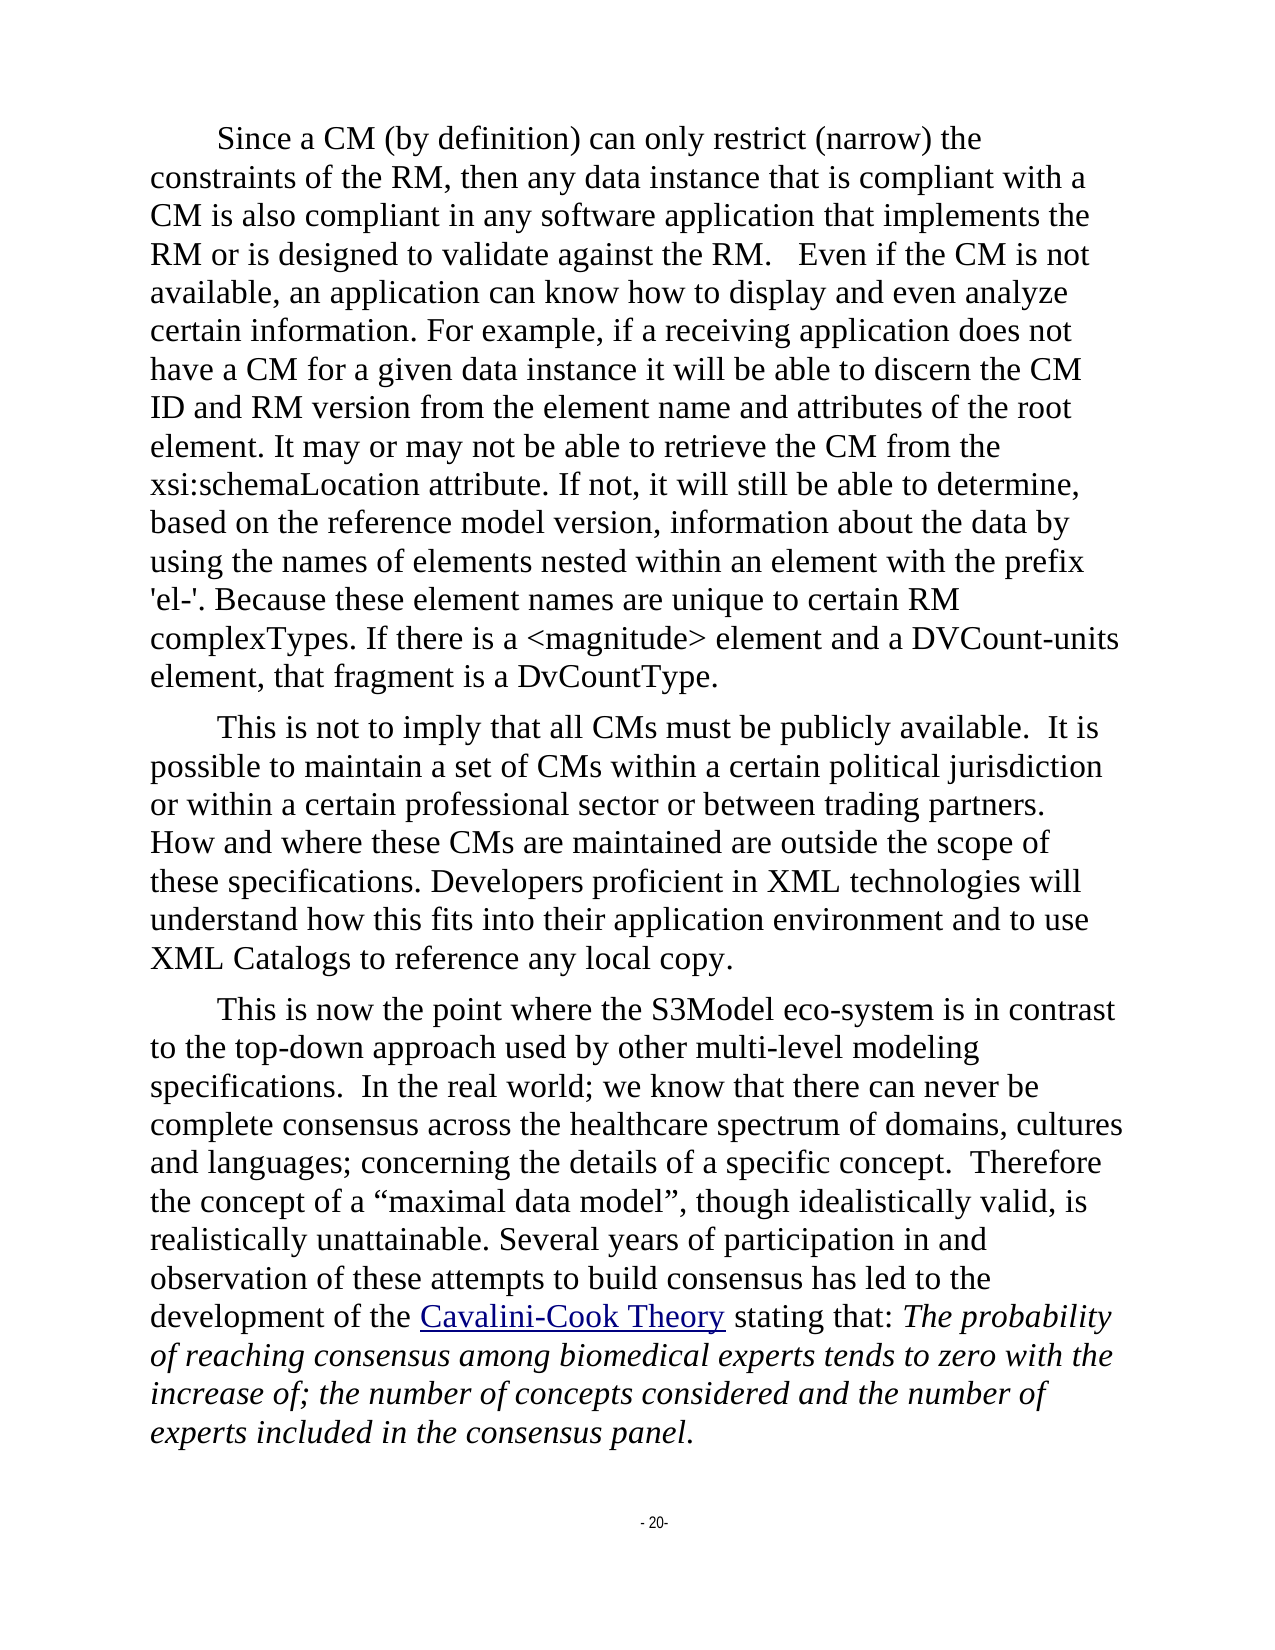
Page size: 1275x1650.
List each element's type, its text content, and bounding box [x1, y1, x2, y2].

text This is not to imply that all CMs must be publicly available. It is possible to maintain a set of CMs within a certain political jurisdiction or within a certain professional sector or between trading partners. How and where these CMs are maintained are outside the scope of these specifications. Developers proficient in XML technologies will understand how this fits into their application environment and to use XML Catalogs to reference any local copy. [150, 707, 1125, 976]
text This is now the point where the S3Model eco-system is in contrast to the top-down approach used by other multi-level modeling specifications. In the real world; we know that there can never be complete consensus across the healthcare spectrum of domains, cultures and languages; concerning the details of a specific concept. Therefore the concept of a “maximal data model”, though idealistically valid, is realistically unattainable. Several years of participation in and observation of these attempts to build consensus has led to the development of the Cavalini-Cook Theory stating that: The probability of reaching consensus among biomedical experts tends to zero with the increase of; the number of concepts considered and the number of experts included in the consensus panel. [150, 989, 1125, 1450]
text Since a CM (by definition) can only restrict (narrow) the constraints of the RM, then any data instance that is compliant with a CM is also compliant in any software application that implements the RM or is designed to validate against the RM. Even if the CM is not available, an application can know how to display and even analyze certain information. For example, if a receiving application does not have a CM for a given data instance it will be able to discern the CM ID and RM version from the element name and attributes of the root element. It may or may not be able to retrieve the CM from the xsi:schemaLocation attribute. If not, it will still be able to determine, based on the reference model version, information about the data by using the names of elements nested within an element with the prefix 'el-'. Because these element names are unique to certain RM complexTypes. If there is a <magnitude> element and a DVCount-units element, that fragment is a DvCountType. [150, 118, 1125, 695]
